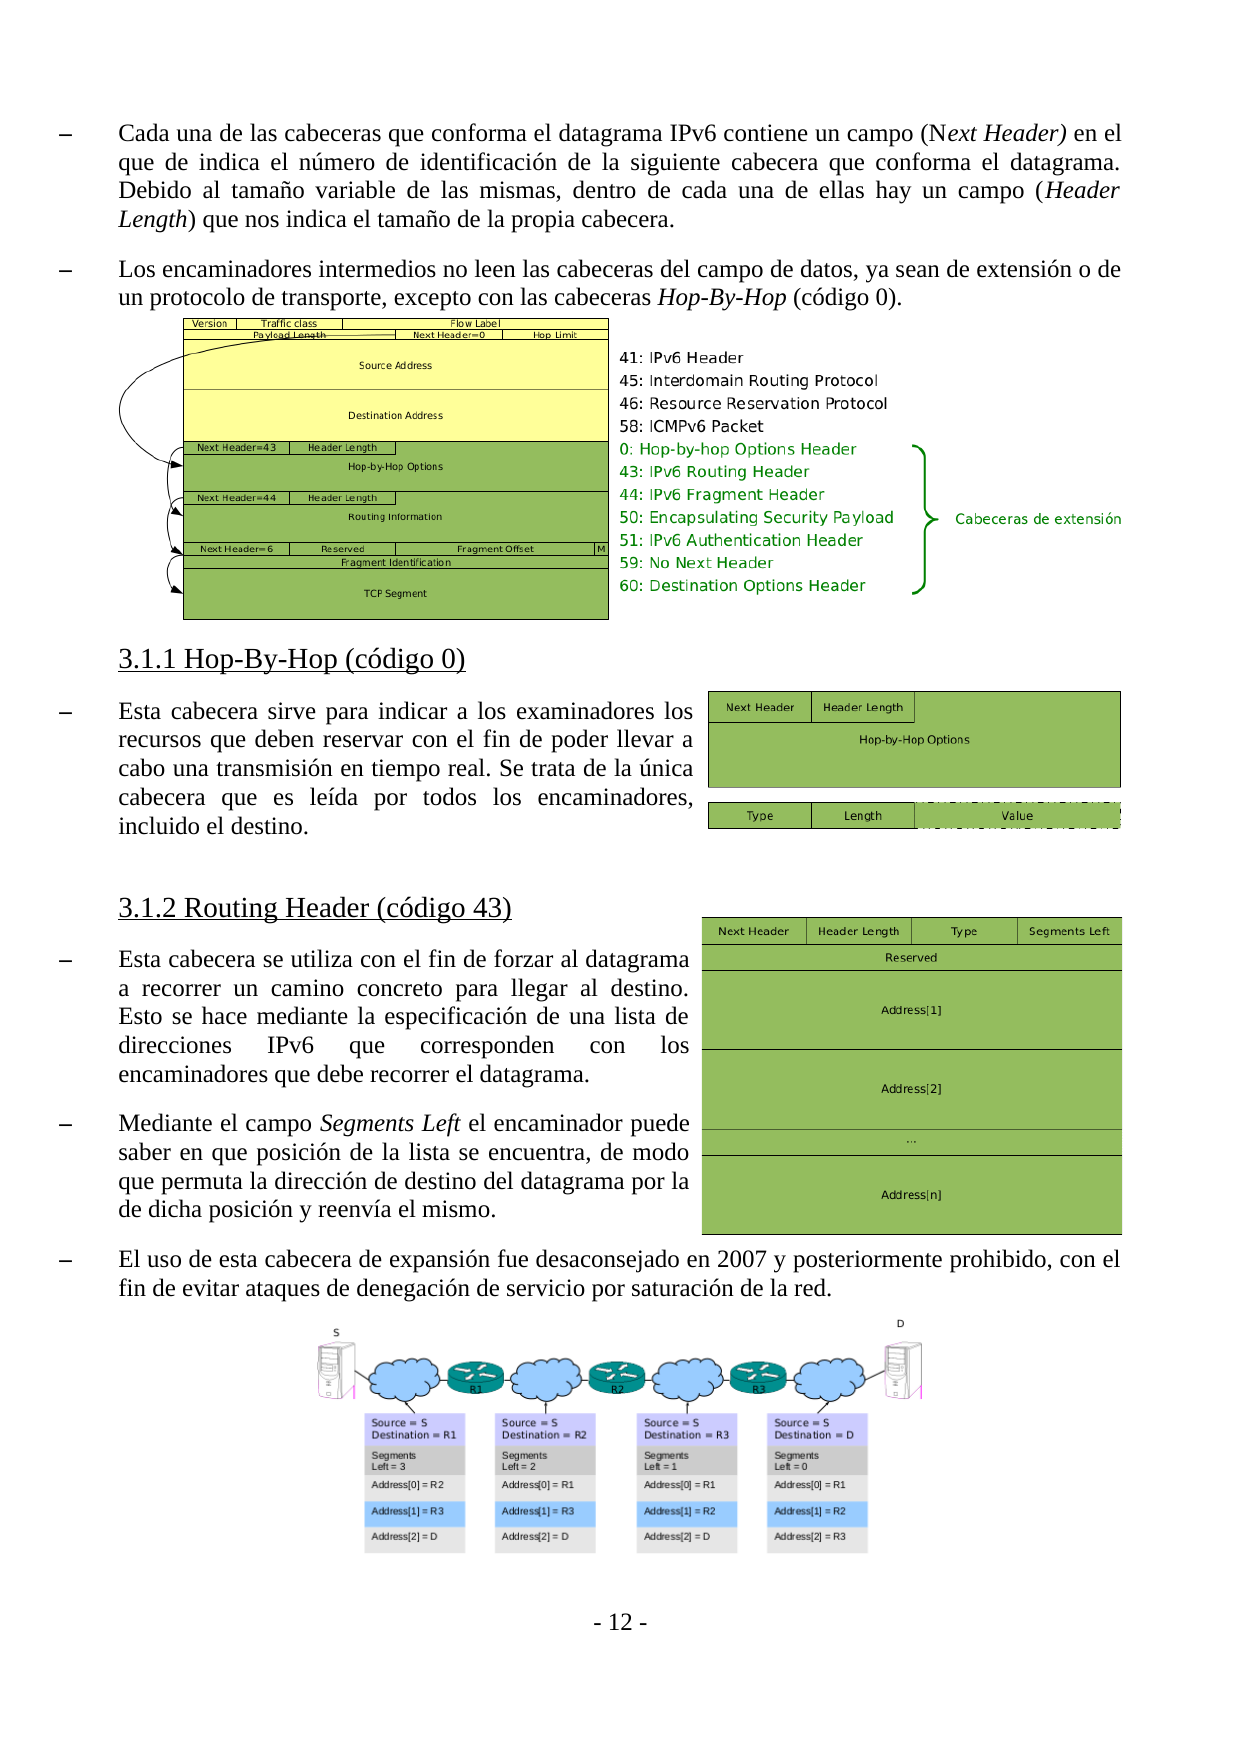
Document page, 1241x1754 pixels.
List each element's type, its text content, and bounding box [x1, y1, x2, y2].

text – Los encaminadores intermedios no leen las cabeceras del campo de datos, ya sean de extensión o de un protocolo de transporte, excepto con las cabeceras Hop-By-Hop (código 0). [59, 254, 1122, 311]
picture [701, 916, 1123, 1236]
text – Esta cabecera se utiliza con el fin de forzar al datagrama a recorrer un camino concreto para llegar al destino. Esto se hace mediante la especificación de una lista de direcciones IPv6 que corresponden con los encaminadores que debe recorrer el datagrama. [59, 944, 701, 1088]
text – Cada una de las cabeceras que conforma el datagrama IPv6 contiene un campo (Next Header) en el que de indica el número de identificación de la siguiente cabecera que conforma el datagrama. Debido al tamaño variable de las mismas, dentro de cada una de ellas hay un campo (Header Length) que nos indica el tamaño de la propia cabecera. [59, 118, 1122, 233]
picture [118, 318, 610, 621]
picture [616, 348, 1123, 596]
picture [706, 688, 1123, 832]
picture [312, 1317, 928, 1556]
text – Mediante el campo Segments Left el encaminador puede saber en que posición de la lista se encuentra, de modo que permuta la dirección de destino del datagrama por la de dicha posición y reenvía el mismo. [59, 1108, 701, 1223]
text – Esta cabecera sirve para indicar a los examinadores los recursos que deben reservar con el fin de poder llevar a cabo una transmisión en tiempo real. Se trata de la única cabecera que es leída por todos los encaminadores, incluido el destino. [59, 696, 1122, 839]
text 3.1.2 Routing Header (código 43) [118, 890, 1122, 923]
text 3.1.1 Hop-By-Hop (código 0) [118, 361, 1122, 675]
text – El uso de esta cabecera de expansión fue desaconsejado en 2007 y posteriormente prohibido, con el fin de evitar ataques de denegación de servicio por saturación de la red. [59, 1244, 1122, 1301]
